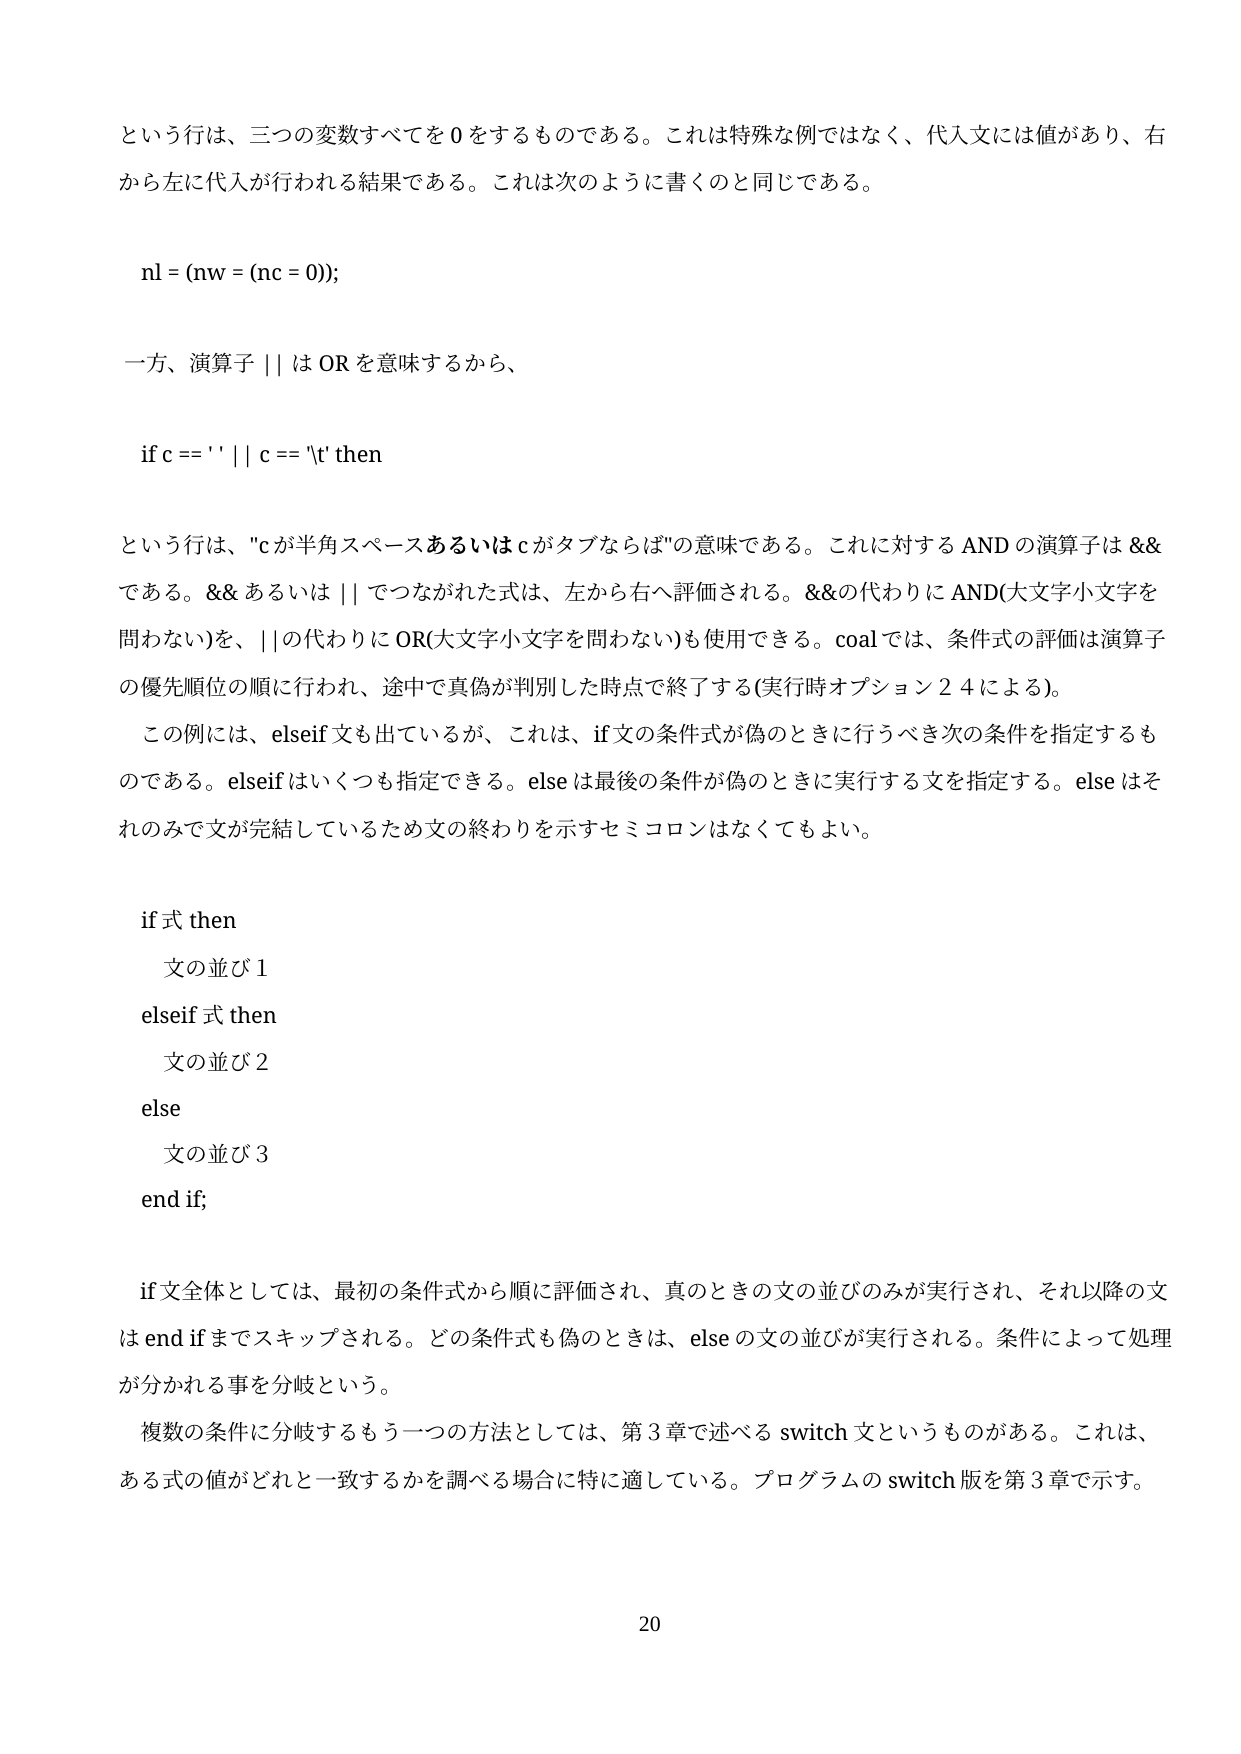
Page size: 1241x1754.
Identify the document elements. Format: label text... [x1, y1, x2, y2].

text if文全体としては、最初の条件式から順に評価され、真のときの文の並びのみが実行され、それ以降の文はend ifまでスキップされる。どの条件式も偽のときは、elseの文の並びが実行される。条件によって処理が分かれる事を分岐という。 [118, 1274, 1181, 1400]
text elseif 式 then [118, 998, 1181, 1030]
text この例には、elseif文も出ているが、これは、if文の条件式が偽のときに行うべき次の条件を指定するものである。elseifはいくつも指定できる。elseは最後の条件が偽のときに実行する文を指定する。elseはそれのみで文が完結しているため文の終わりを示すセミコロンはなくてもよい。 [118, 717, 1181, 843]
text という行は、"cが半角スペースあるいはcがタブならば"の意味である。これに対するANDの演算子は && である。&& あるいは || でつながれた式は、左から右へ評価される。&&の代わりにAND(大文字小文字を問わない)を、||の代わりにOR(大文字小文字を問わない)も使用できる。coalでは、条件式の評価は演算子の優先順位の順に行われ、途中で真偽が判別した時点で終了する(実行時オプション２４による)。 [118, 528, 1181, 701]
text 文の並び１ [118, 951, 1181, 982]
text 文の並び３ [118, 1137, 1181, 1169]
text 複数の条件に分岐するもう一つの方法としては、第３章で述べる switch 文というものがある。これは、ある式の値がどれと一致するかを調べる場合に特に適している。プログラムのswitch版を第３章で示す。 [118, 1416, 1181, 1494]
text nl = (nw = (nc = 0)); [118, 257, 1181, 287]
text 文の並び２ [118, 1045, 1181, 1077]
text end if; [118, 1184, 1181, 1214]
text if c == ' ' || c == '\t' then [118, 439, 1181, 468]
text else [118, 1093, 1181, 1122]
text if 式 then [118, 904, 1181, 935]
text という行は、三つの変数すべてを0をするものである。これは特殊な例ではなく、代入文には値があり、右から左に代入が行われる結果である。これは次のように書くのと同じである。 [118, 118, 1181, 197]
text 一方、演算子 || は OR を意味するから、 [118, 347, 1181, 378]
